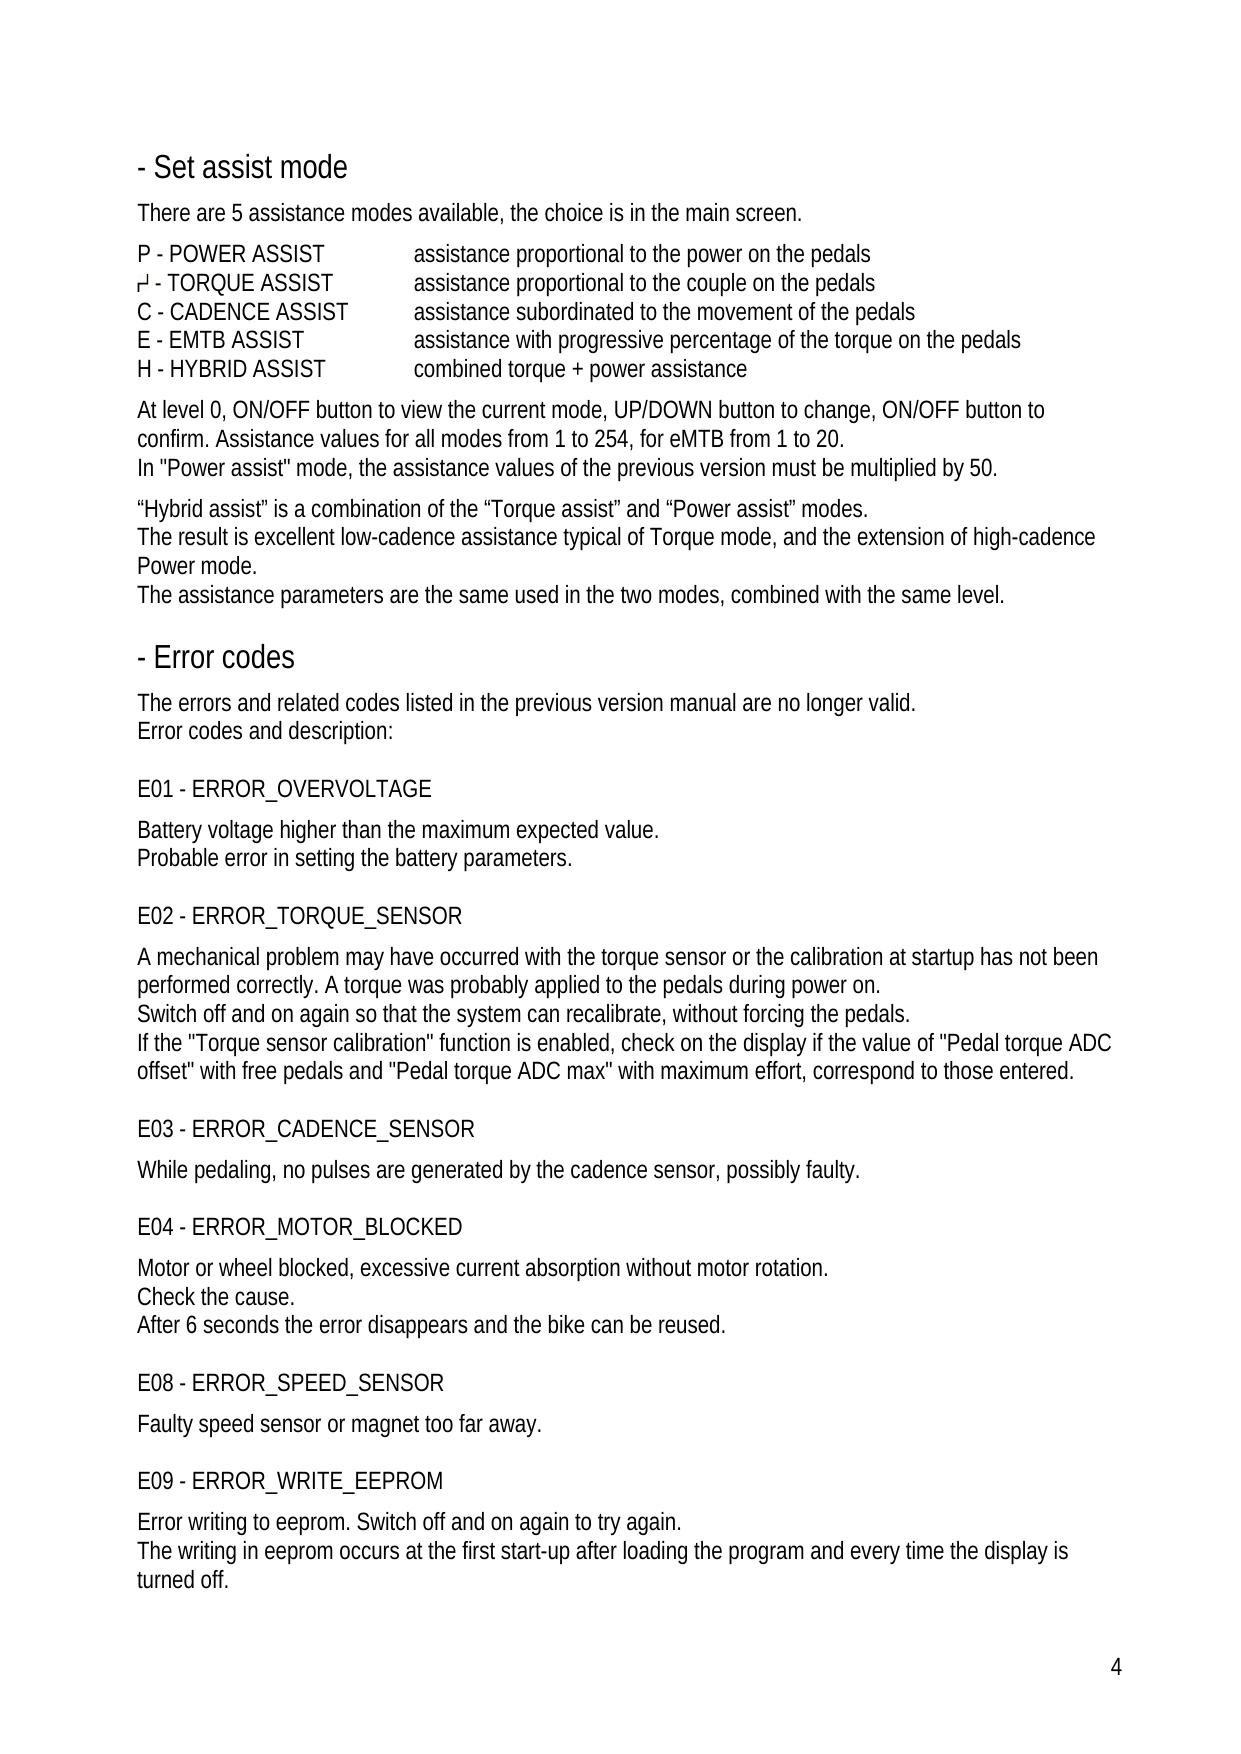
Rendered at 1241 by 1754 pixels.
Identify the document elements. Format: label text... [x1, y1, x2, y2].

text The errors and related codes listed in the previous version manual are no longer valid. [137, 688, 1122, 716]
text E03 - ERROR_CADENCE_SENSOR [137, 1114, 1122, 1142]
text - TORQUE ASSIST assistance proportional to the couple on the pedals [137, 268, 1122, 297]
text Motor or wheel blocked, excessive current absorption without motor rotation. [137, 1253, 1122, 1282]
text Check the cause. [137, 1282, 1122, 1311]
text E04 - ERROR_MOTOR_BLOCKED [137, 1212, 1122, 1241]
text Battery voltage higher than the maximum expected value. [137, 815, 1122, 843]
text E02 - ERROR_TORQUE_SENSOR [137, 901, 1122, 929]
text E - EMTB ASSIST assistance with progressive percentage of the torque on the pedals [137, 325, 1122, 354]
text E08 - ERROR_SPEED_SENSOR [137, 1368, 1122, 1396]
text While pedaling, no pulses are generated by the cadence sensor, possibly faulty. [137, 1155, 1122, 1183]
text E09 - ERROR_WRITE_EEPROM [137, 1466, 1122, 1495]
text H - HYBRID ASSIST combined torque + power assistance [137, 354, 1122, 383]
text Error codes and description: [137, 716, 1122, 745]
text The writing in eeprom occurs at the first start-up after loading the program and every time the display is turned off. [137, 1536, 1122, 1593]
text The result is excellent low-cadence assistance typical of Torque mode, and the extension of high-cadence Power mode. [137, 522, 1122, 579]
text After 6 seconds the error disappears and the bike can be reused. [137, 1311, 1122, 1339]
text At level 0, ON/OFF button to view the current mode, UP/DOWN button to change, ON/OFF button to confirm. Assistance values for all modes from 1 to 254, for eMTB from 1 to 20. [137, 395, 1122, 452]
text Error writing to eeprom. Switch off and on again to try again. [137, 1507, 1122, 1536]
text Probable error in setting the battery parameters. [137, 843, 1122, 872]
text P - POWER ASSIST assistance proportional to the power on the pedals [137, 239, 1122, 268]
text - Error codes [137, 637, 1122, 675]
text Switch off and on again so that the system can recalibrate, without forcing the pedals. [137, 999, 1122, 1028]
text In "Power assist" mode, the assistance values of the previous version must be multiplied by 50. [137, 452, 1122, 481]
text If the "Torque sensor calibration" function is enabled, check on the display if the value of "Pedal torque ADC offset" with free pedals and "Pedal torque ADC max" with maximum effort, correspond to those entered. [137, 1028, 1122, 1085]
picture [137, 274, 149, 292]
text C - CADENCE ASSIST assistance subordinated to the movement of the pedals [137, 297, 1122, 325]
text E01 - ERROR_OVERVOLTAGE [137, 773, 1122, 802]
text There are 5 assistance modes available, the choice is in the main screen. [137, 198, 1122, 227]
subtitle - Set assist mode [137, 148, 1122, 186]
text A mechanical problem may have occurred with the torque sensor or the calibration at startup has not been performed correctly. A torque was probably applied to the pedals during power on. [137, 942, 1122, 999]
text The assistance parameters are the same used in the two modes, combined with the same level. [137, 579, 1122, 608]
text “Hybrid assist” is a combination of the “Torque assist” and “Power assist” modes. [137, 494, 1122, 522]
text Faulty speed sensor or magnet too far away. [137, 1409, 1122, 1438]
